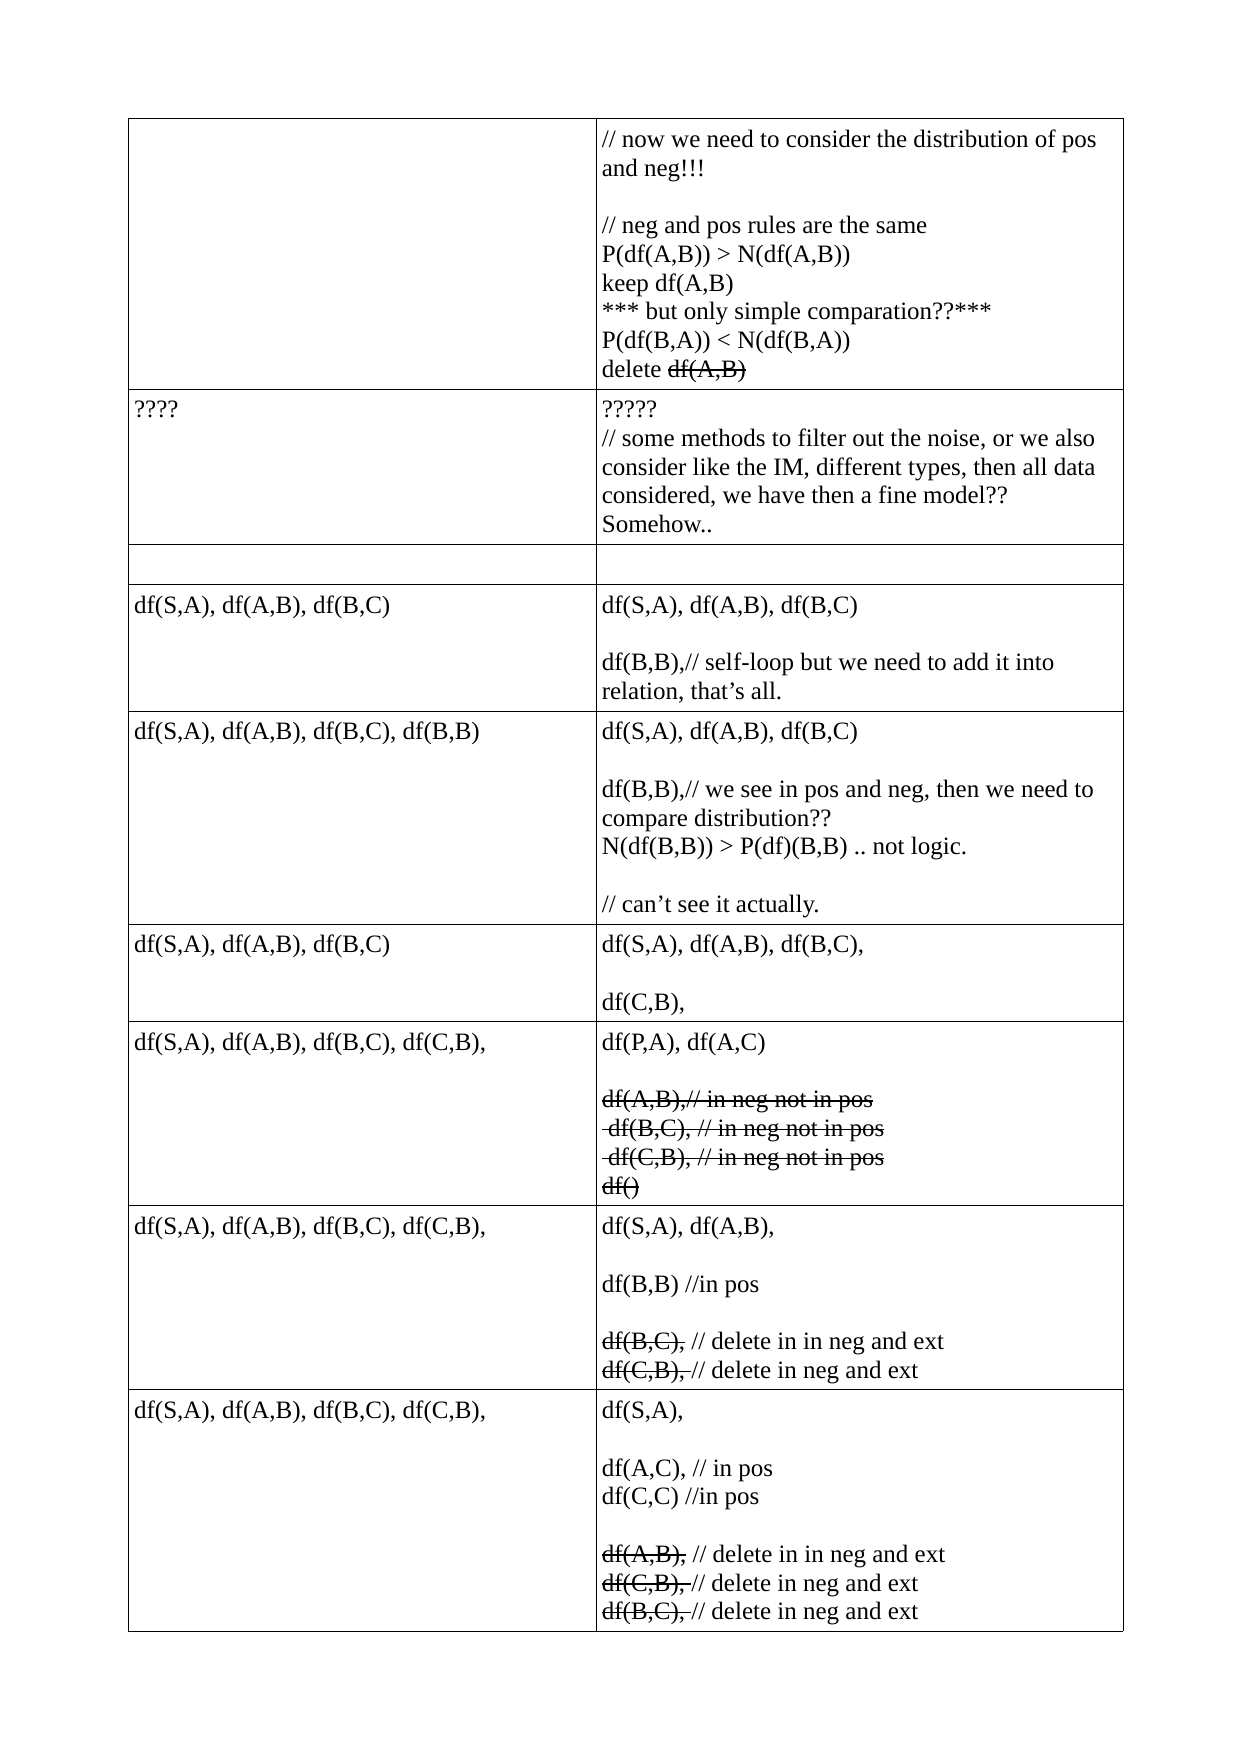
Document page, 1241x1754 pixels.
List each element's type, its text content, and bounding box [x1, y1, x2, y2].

table_cell df(S,A), df(A,B), df(B,B) //in pos df(B,C), // delete in in neg and ext df(C,B), // delete in neg and ext [597, 1206, 1123, 1389]
table_cell // now we need to consider the distribution of pos and neg!!! // neg and pos rules are the same P(df(A,B)) > N(df(A,B)) keep df(A,B) *** but only simple comparation??*** P(df(B,A)) < N(df(B,A)) delete df(A,B) [597, 119, 1123, 388]
table_cell df(S,A), df(A,B), df(B,C) [129, 585, 596, 711]
table_cell df(S,A), df(A,B), df(B,C), df(C,B), [129, 1390, 596, 1631]
table_cell df(S,A), df(A,B), df(B,C), df(C,B), [597, 925, 1123, 1021]
table_cell df(S,A), df(A,C), // in pos df(C,C) //in pos df(A,B), // delete in in neg and ext df(C,B), // delete in neg and ext df(B,C), // delete in neg and ext [597, 1390, 1123, 1631]
table_cell df(S,A), df(A,B), df(B,C) df(B,B),// self-loop but we need to add it into relation, that’s all. [597, 585, 1123, 711]
table_cell df(S,A), df(A,B), df(B,C), df(B,B) [129, 712, 596, 923]
table_cell df(S,A), df(A,B), df(B,C) df(B,B),// we see in pos and neg, then we need to compare distribution?? N(df(B,B)) > P(df)(B,B) .. not logic. // can’t see it actually. [597, 712, 1123, 923]
table_cell df(S,A), df(A,B), df(B,C), df(C,B), [129, 1206, 596, 1389]
table_cell [597, 545, 1123, 584]
table_cell [129, 545, 596, 584]
table_cell ????? // some methods to filter out the noise, or we also consider like the IM, different types, then all data considered, we have then a fine model?? Somehow.. [597, 390, 1123, 544]
table_cell ???? [129, 390, 596, 544]
table_cell df(S,A), df(A,B), df(B,C), df(C,B), [129, 1022, 596, 1205]
table_cell [129, 119, 596, 388]
table_cell df(P,A), df(A,C) df(A,B),// in neg not in pos df(B,C), // in neg not in pos df(C,B), // in neg not in pos df() [597, 1022, 1123, 1205]
table_cell df(S,A), df(A,B), df(B,C) [129, 925, 596, 1021]
